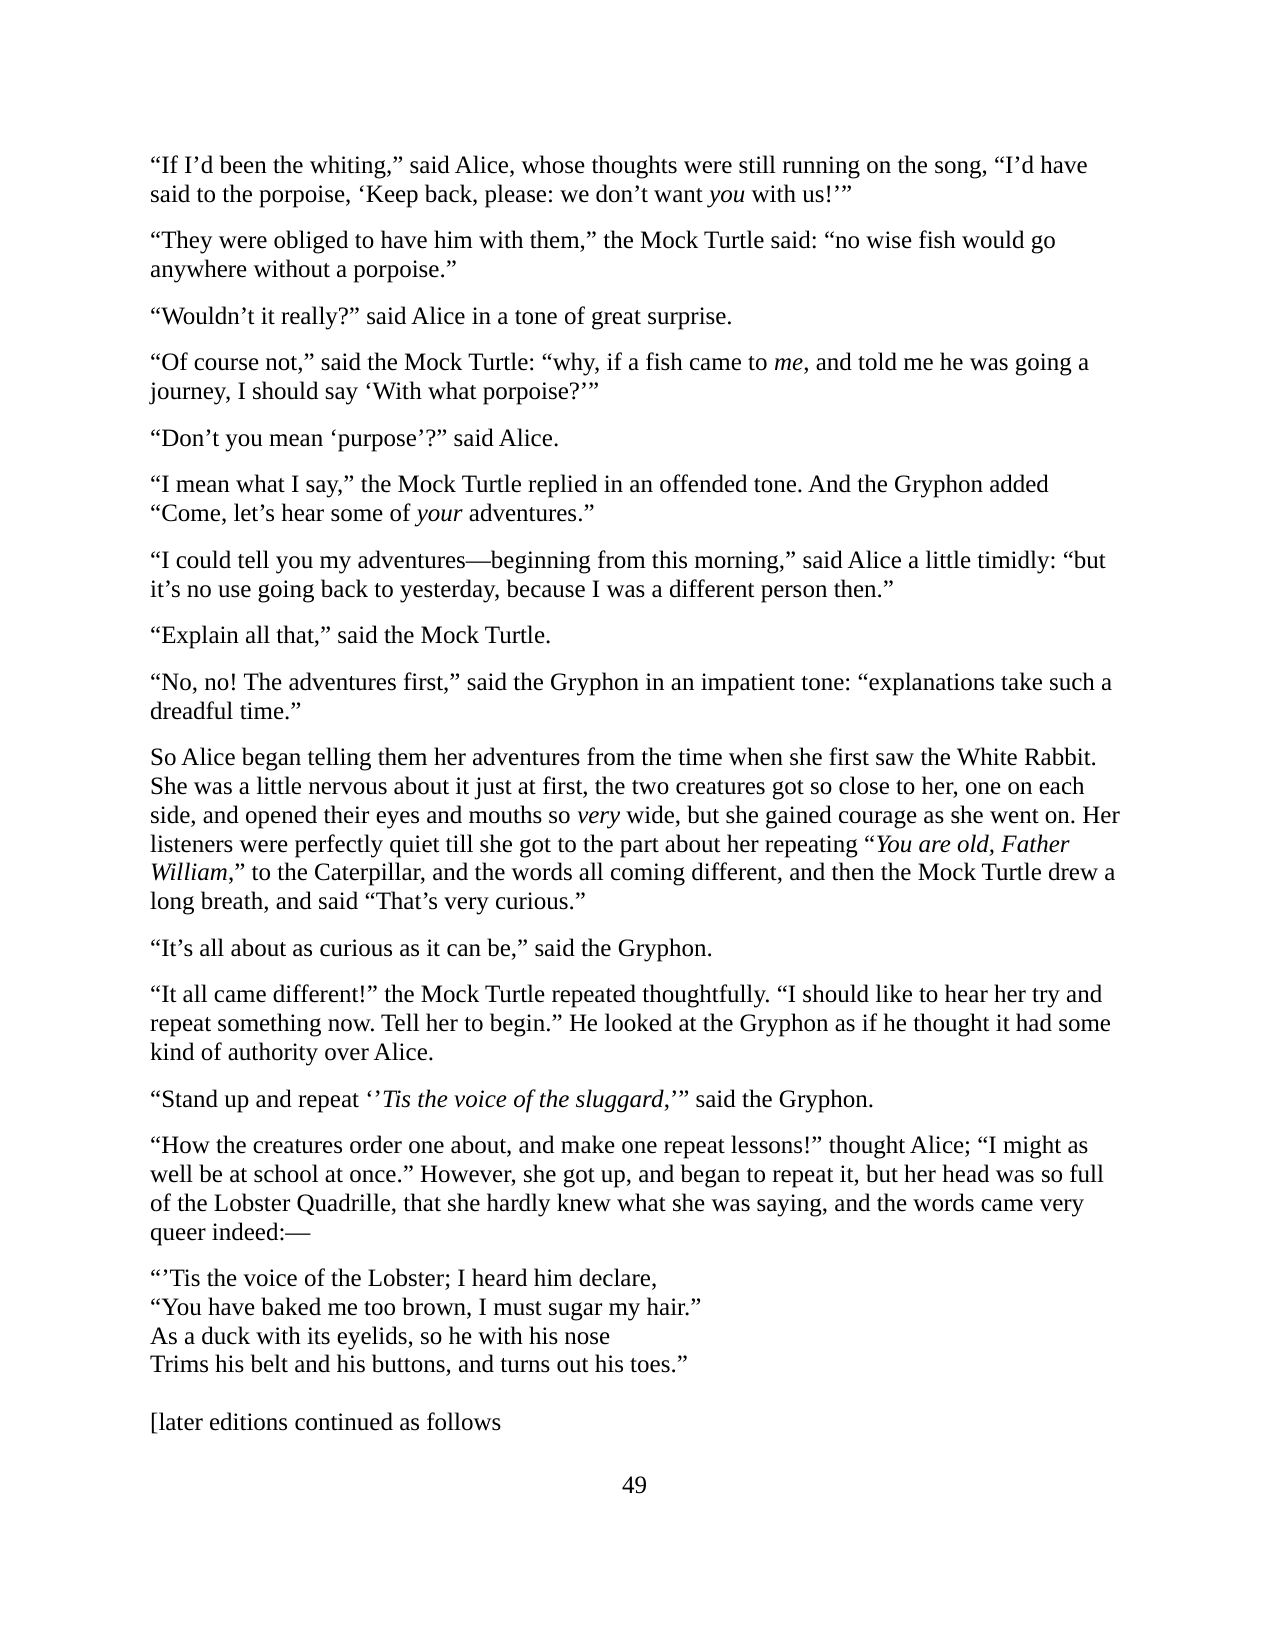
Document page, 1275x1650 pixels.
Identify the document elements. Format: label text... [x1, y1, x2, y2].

text “Explain all that,” said the Mock Turtle. [150, 620, 1125, 649]
text “It all came different!” the Mock Turtle repeated thoughtfully. “I should like to hear her try and repeat something now. Tell her to begin.” He looked at the Gryphon as if he thought it had some kind of authority over Alice. [150, 979, 1125, 1066]
text “Of course not,” said the Mock Turtle: “why, if a fish came to me, and told me he was going a journey, I should say ‘With what porpoise?’” [150, 347, 1125, 405]
text “How the creatures order one about, and make one repeat lessons!” thought Alice; “I might as well be at school at once.” However, she got up, and began to repeat it, but her head was so full of the Lobster Quadrille, that she hardly knew what she was saying, and the words came very queer indeed:— [150, 1130, 1125, 1245]
text “They were obliged to have him with them,” the Mock Turtle said: “no wise fish would go anywhere without a porpoise.” [150, 225, 1125, 283]
text “Wouldn’t it really?” said Alice in a tone of great surprise. [150, 301, 1125, 329]
text “Don’t you mean ‘purpose’?” said Alice. [150, 423, 1125, 452]
text “I could tell you my adventures—beginning from this morning,” said Alice a little timidly: “but it’s no use going back to yesterday, because I was a different person then.” [150, 545, 1125, 602]
text “It’s all about as curious as it can be,” said the Gryphon. [150, 933, 1125, 962]
text So Alice began telling them her adventures from the time when she first saw the White Rabbit. She was a little nervous about it just at first, the two creatures got so close to her, one on each side, and opened their eyes and mouths so very wide, but she gained courage as she went on. Her listeners were perfectly quiet till she got to the part about her repeating “You are old, Father William,” to the Caterpillar, and the words all coming different, and then the Mock Turtle drew a long breath, and said “That’s very curious.” [150, 742, 1125, 915]
text “If I’d been the whiting,” said Alice, whose thoughts were still running on the song, “I’d have said to the porpoise, ‘Keep back, please: we don’t want you with us!’” [150, 150, 1125, 207]
text “’Tis the voice of the Lobster; I heard him declare, “You have baked me too brown, I must sugar my hair.” As a duck with its eyelids, so he with his nose Trims his belt and his buttons, and turns out his toes.” [later editions continued as follows [150, 1263, 1125, 1436]
text “No, no! The adventures first,” said the Gryphon in an impatient tone: “explanations take such a dreadful time.” [150, 667, 1125, 724]
text “I mean what I say,” the Mock Turtle replied in an offended tone. And the Gryphon added “Come, let’s hear some of your adventures.” [150, 469, 1125, 527]
text “Stand up and repeat ‘’Tis the voice of the sluggard,’” said the Gryphon. [150, 1084, 1125, 1112]
